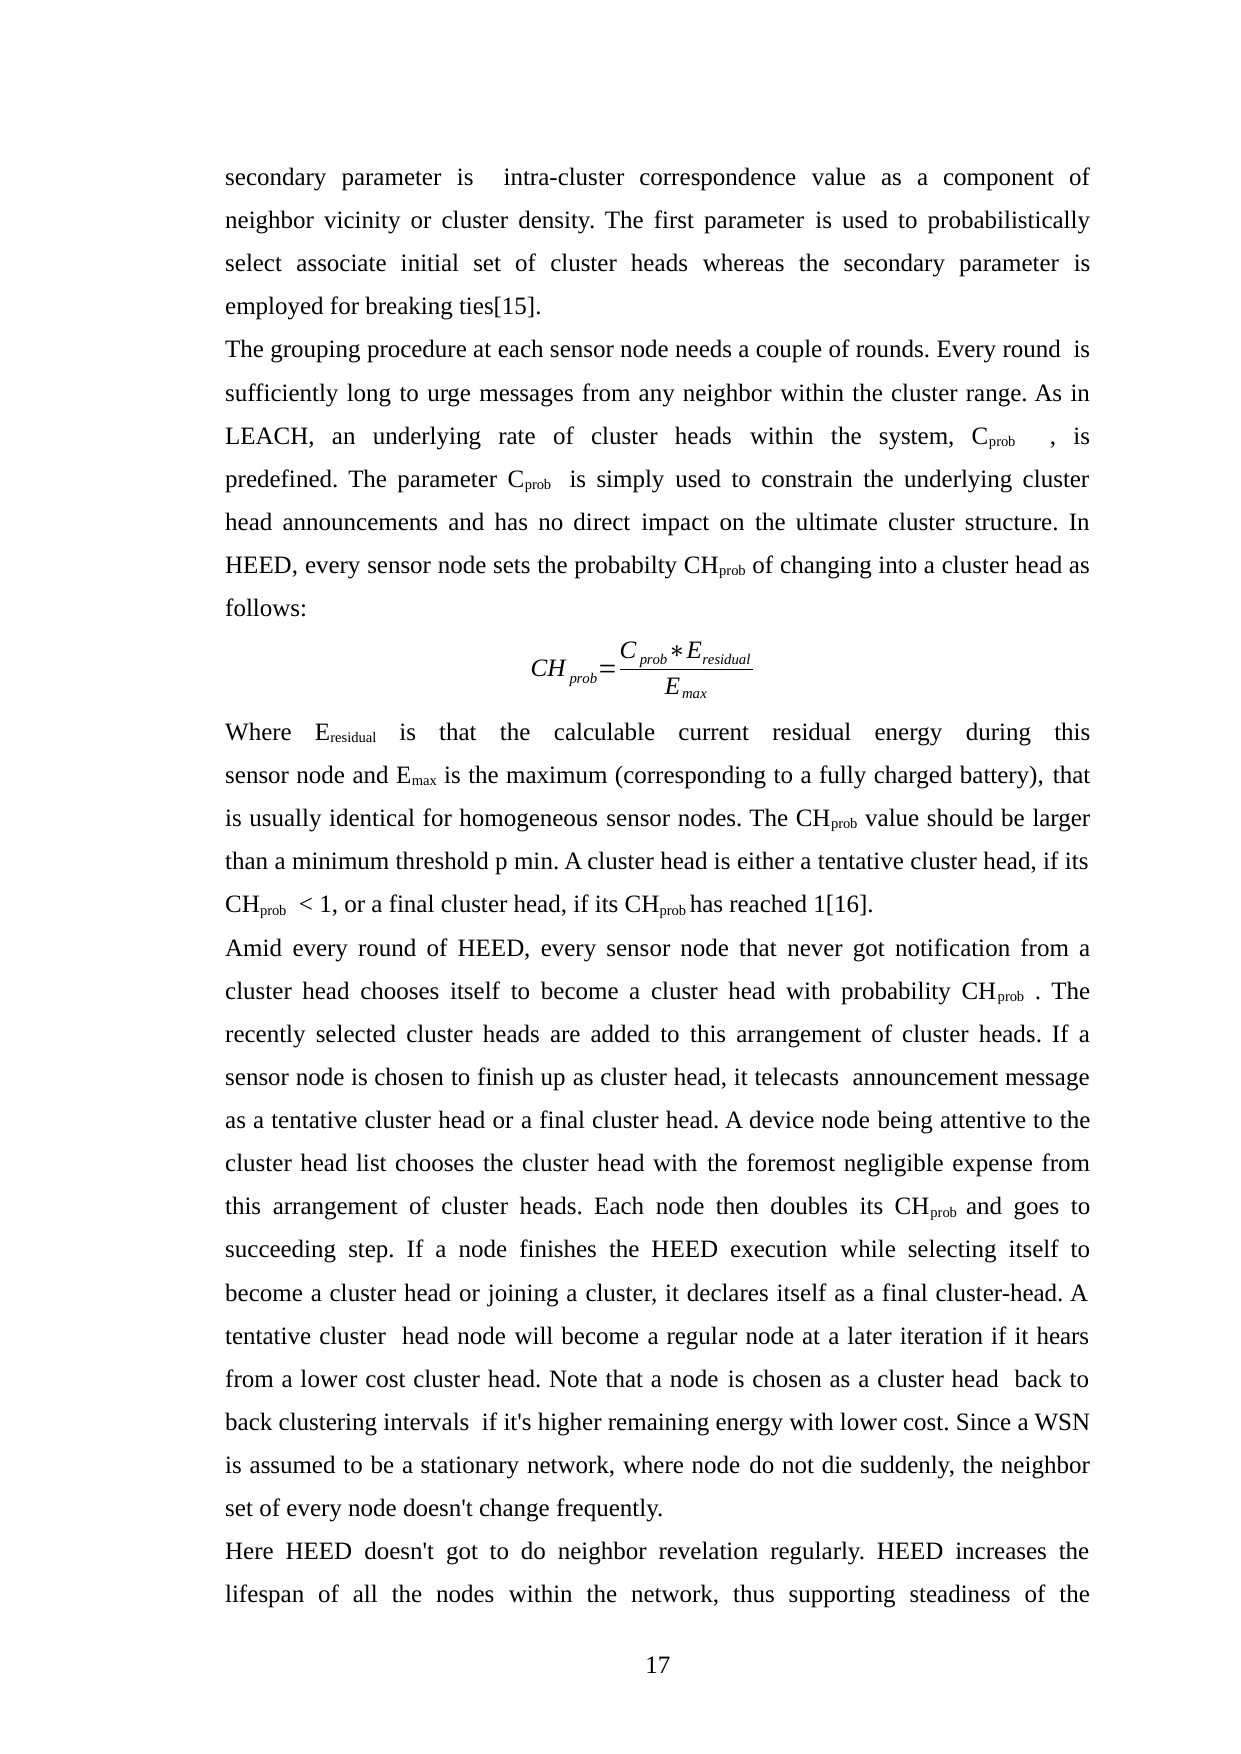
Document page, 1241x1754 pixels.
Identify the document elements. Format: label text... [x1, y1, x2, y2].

text Here HEED doesn't got to do neighbor revelation regularly. HEED increases the lifespan of all the nodes within the network, thus supporting steadiness of the [225, 1536, 1090, 1608]
text Where Eresidual is that the calculable current residual energy during this sensor node and Emax is the maximum (corresponding to a fully charged battery), that is usually identical for homogeneous sensor nodes. The CHprob value should be larger than a minimum threshold p min. A cluster head is either a tentative cluster head, if its CHprob < 1, or a final cluster head, if its CHprob has reached 1[16]. [225, 717, 1090, 918]
text Amid every round of HEED, every sensor node that never got notification from a cluster head chooses itself to become a cluster head with probability CHprob . The recently selected cluster heads are added to this arrangement of cluster heads. If a sensor node is chosen to finish up as cluster head, it telecasts announcement message as a tentative cluster head or a final cluster head. A device node being attentive to the cluster head list chooses the cluster head with the foremost negligible expense from this arrangement of cluster heads. Each node then doubles its CHprob and goes to succeeding step. If a node finishes the HEED execution while selecting itself to become a cluster head or joining a cluster, it declares itself as a final cluster-head. A tentative cluster head node will become a regular node at a later iteration if it hears from a lower cost cluster head. Note that a node is chosen as a cluster head back to back clustering intervals if it's higher remaining energy with lower cost. Since a WSN is assumed to be a stationary network, where node do not die suddenly, the neighbor set of every node doesn't change frequently. [225, 933, 1090, 1522]
text secondary parameter is intra-cluster correspondence value as a component of neighbor vicinity or cluster density. The first parameter is used to probabilistically select associate initial set of cluster heads whereas the secondary parameter is employed for breaking ties[15]. [225, 162, 1090, 320]
text The grouping procedure at each sensor node needs a couple of rounds. Every round is sufficiently long to urge messages from any neighbor within the cluster range. As in LEACH, an underlying rate of cluster heads within the system, Cprob , is predefined. The parameter Cprob is simply used to constrain the underlying cluster head announcements and has no direct impact on the ultimate cluster structure. In HEED, every sensor node sets the probabilty CHprob of changing into a cluster head as follows: [225, 334, 1090, 622]
